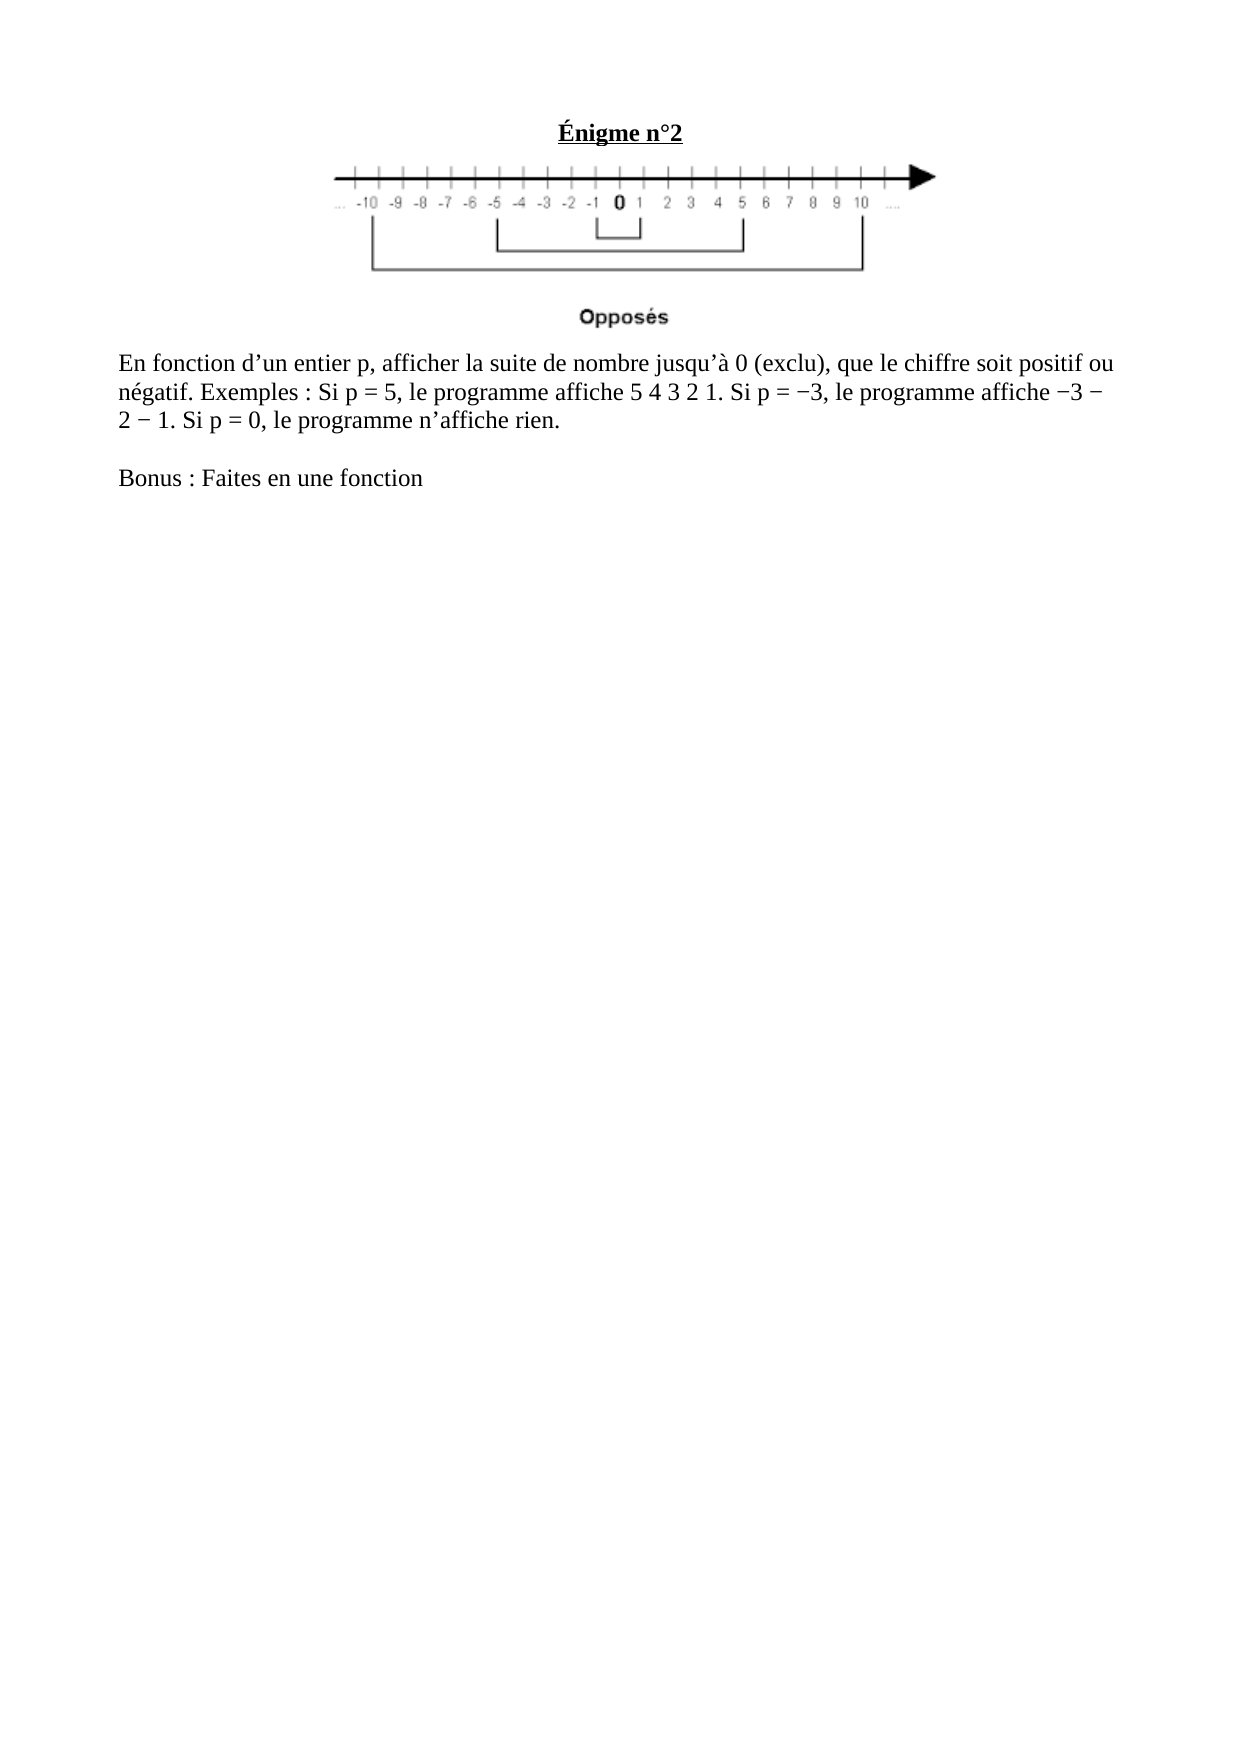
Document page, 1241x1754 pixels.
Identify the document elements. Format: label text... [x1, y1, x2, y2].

text Énigme n°2 [118, 118, 1122, 147]
picture [296, 146, 945, 336]
text Bonus : Faites en une fonction [118, 463, 1122, 492]
text En fonction d’un entier p, afficher la suite de nombre jusqu’à 0 (exclu), que le chiffre soit positif ou négatif. Exemples : Si p = 5, le programme affiche 5 4 3 2 1. Si p = −3, le programme affiche −3 − 2 − 1. Si p = 0, le programme n’affiche rien. [118, 348, 1122, 434]
